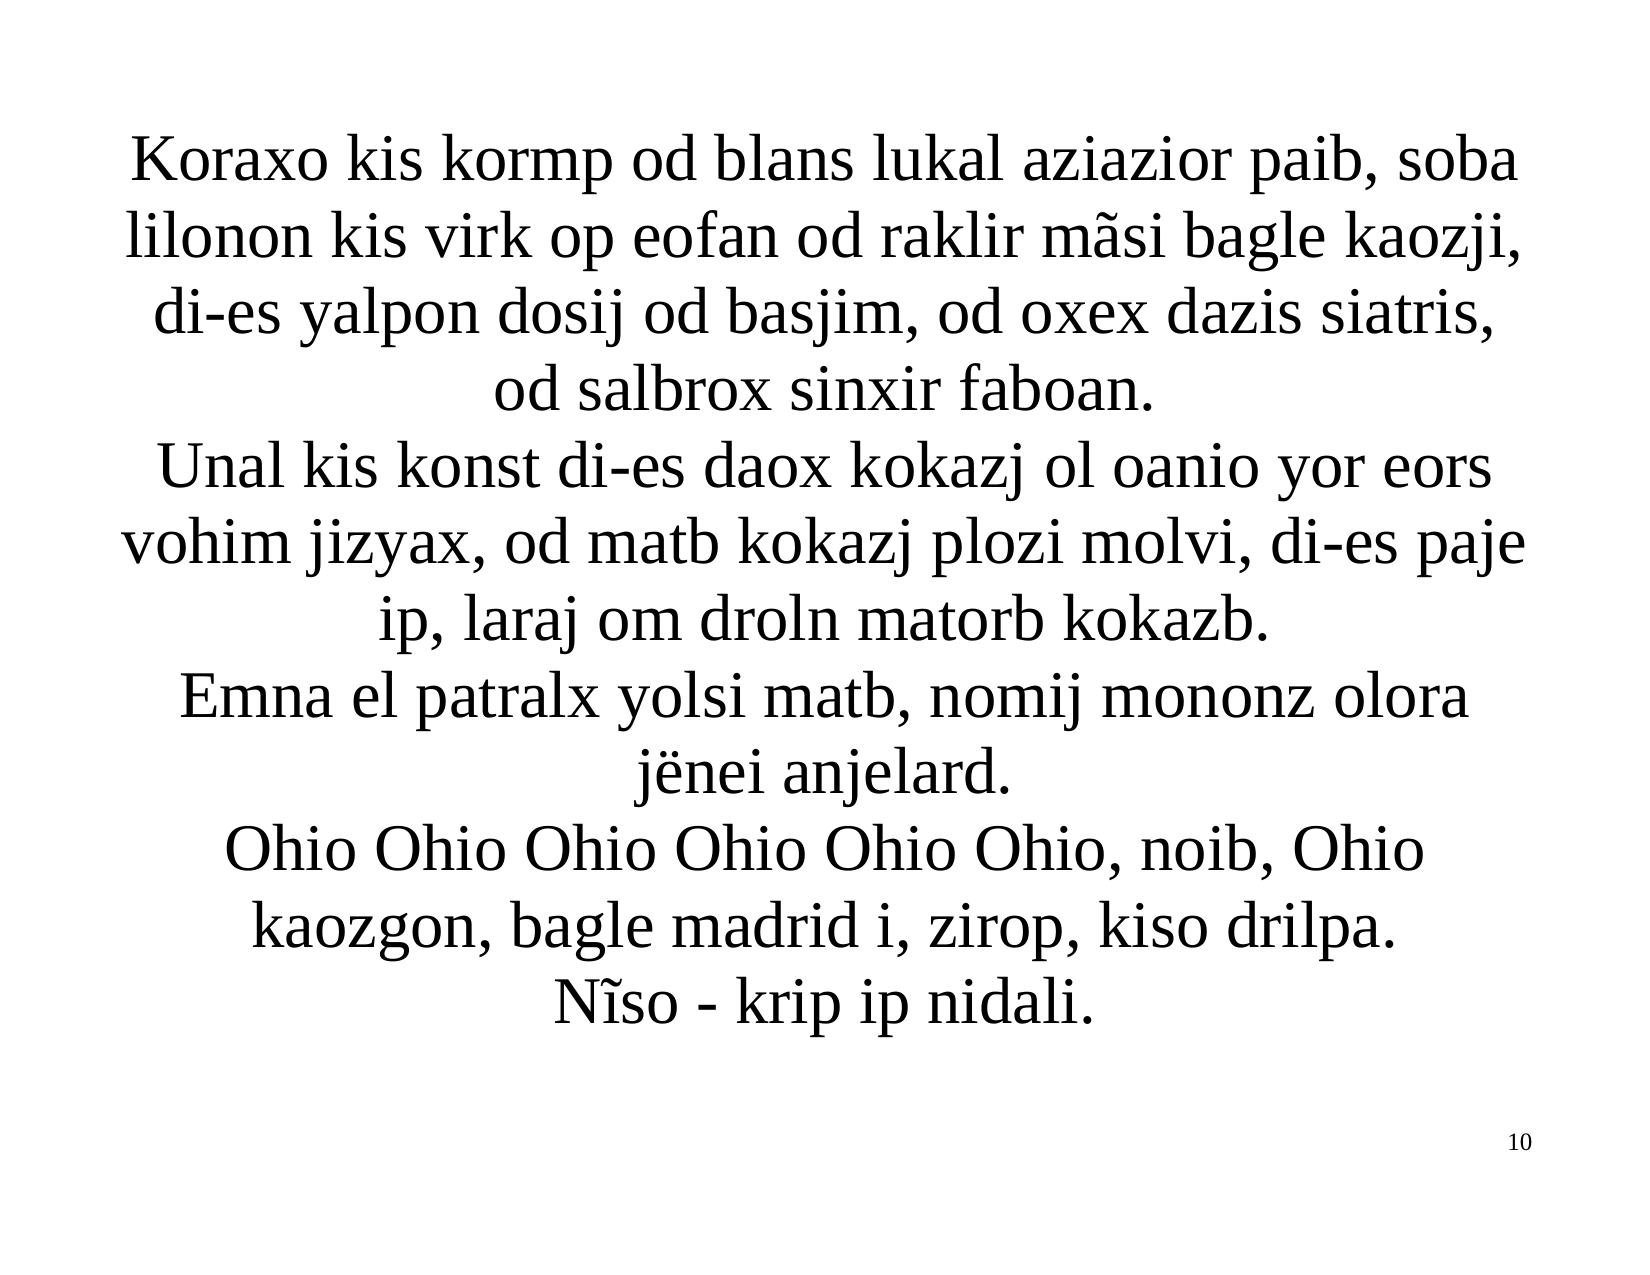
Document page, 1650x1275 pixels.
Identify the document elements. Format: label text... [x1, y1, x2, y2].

text Nĩso - krip ip nidali. [118, 961, 1532, 1038]
text Unal kis konst di-es daox kokazj ol oanio yor eors vohim jizyax, od matb kokazj plozi molvi, di-es paje ip, laraj om droln matorb kokazb. [118, 425, 1532, 655]
text Emna el patralx yolsi matb, nomij mononz olora jënei anjelard. [118, 655, 1532, 808]
text Koraxo kis kormp od blans lukal aziazior paib, soba lilonon kis virk op eofan od raklir mãsi bagle kaozji, di-es yalpon dosij od basjim, od oxex dazis siatris, od salbrox sinxir faboan. [118, 118, 1532, 425]
text Ohio Ohio Ohio Ohio Ohio Ohio, noib, Ohio kaozgon, bagle madrid i, zirop, kiso drilpa. [118, 808, 1532, 961]
